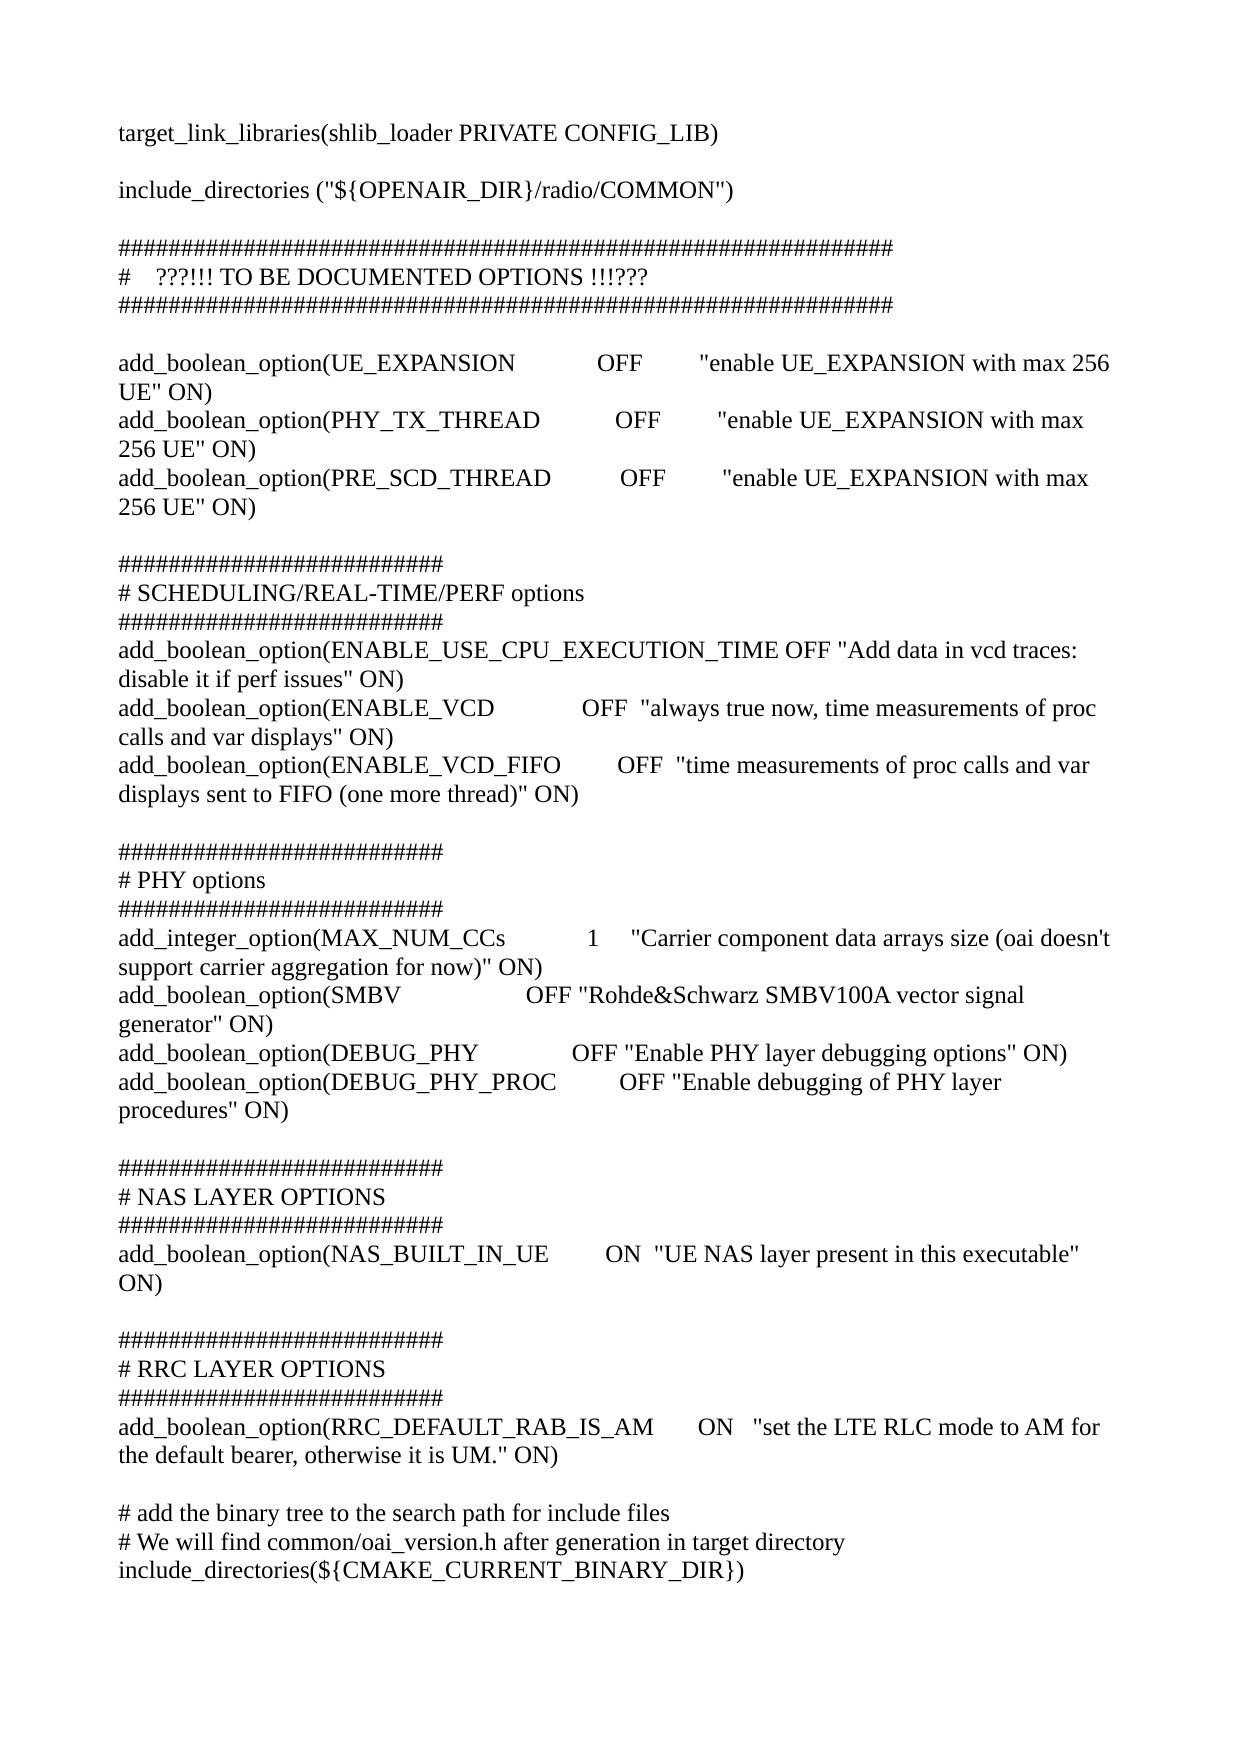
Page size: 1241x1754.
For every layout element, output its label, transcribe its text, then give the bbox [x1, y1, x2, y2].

text add_boolean_option(UE_EXPANSION OFF "enable UE_EXPANSION with max 256 UE" ON) [118, 348, 1122, 406]
text # PHY options [118, 866, 1122, 894]
text ########################## [118, 1326, 1122, 1354]
text include_directories ("${OPENAIR_DIR}/radio/COMMON") [118, 176, 1122, 204]
text ########################## [118, 1211, 1122, 1239]
text add_boolean_option(PHY_TX_THREAD OFF "enable UE_EXPANSION with max 256 UE" ON) [118, 406, 1122, 463]
text ############################################################## [118, 233, 1122, 262]
text ########################## [118, 607, 1122, 636]
text ########################## [118, 1383, 1122, 1412]
text # add the binary tree to the search path for include files [118, 1498, 1122, 1527]
text # SCHEDULING/REAL-TIME/PERF options [118, 578, 1122, 607]
text add_integer_option(MAX_NUM_CCs 1 "Carrier component data arrays size (oai doesn't support carrier aggregation for now)" ON) [118, 923, 1122, 981]
text add_boolean_option(ENABLE_VCD OFF "always true now, time measurements of proc calls and var displays" ON) [118, 693, 1122, 751]
text # ???!!! TO BE DOCUMENTED OPTIONS !!!??? [118, 262, 1122, 291]
text add_boolean_option(NAS_BUILT_IN_UE ON "UE NAS layer present in this executable" ON) [118, 1239, 1122, 1297]
text add_boolean_option(SMBV OFF "Rohde&Schwarz SMBV100A vector signal generator" ON) [118, 981, 1122, 1038]
text ########################## [118, 1153, 1122, 1182]
text add_boolean_option(DEBUG_PHY OFF "Enable PHY layer debugging options" ON) [118, 1038, 1122, 1067]
text ########################## [118, 894, 1122, 923]
text ########################## [118, 837, 1122, 866]
text add_boolean_option(RRC_DEFAULT_RAB_IS_AM ON "set the LTE RLC mode to AM for the default bearer, otherwise it is UM." ON) [118, 1412, 1122, 1469]
text add_boolean_option(PRE_SCD_THREAD OFF "enable UE_EXPANSION with max 256 UE" ON) [118, 463, 1122, 521]
text add_boolean_option(ENABLE_VCD_FIFO OFF "time measurements of proc calls and var displays sent to FIFO (one more thread)" ON) [118, 751, 1122, 808]
text # NAS LAYER OPTIONS [118, 1182, 1122, 1211]
text target_link_libraries(shlib_loader PRIVATE CONFIG_LIB) [118, 118, 1122, 147]
text ############################################################## [118, 291, 1122, 319]
text add_boolean_option(ENABLE_USE_CPU_EXECUTION_TIME OFF "Add data in vcd traces: disable it if perf issues" ON) [118, 636, 1122, 693]
text # RRC LAYER OPTIONS [118, 1354, 1122, 1383]
text add_boolean_option(DEBUG_PHY_PROC OFF "Enable debugging of PHY layer procedures" ON) [118, 1067, 1122, 1124]
text # We will find common/oai_version.h after generation in target directory [118, 1527, 1122, 1556]
text ########################## [118, 549, 1122, 578]
text include_directories(${CMAKE_CURRENT_BINARY_DIR}) [118, 1556, 1122, 1584]
